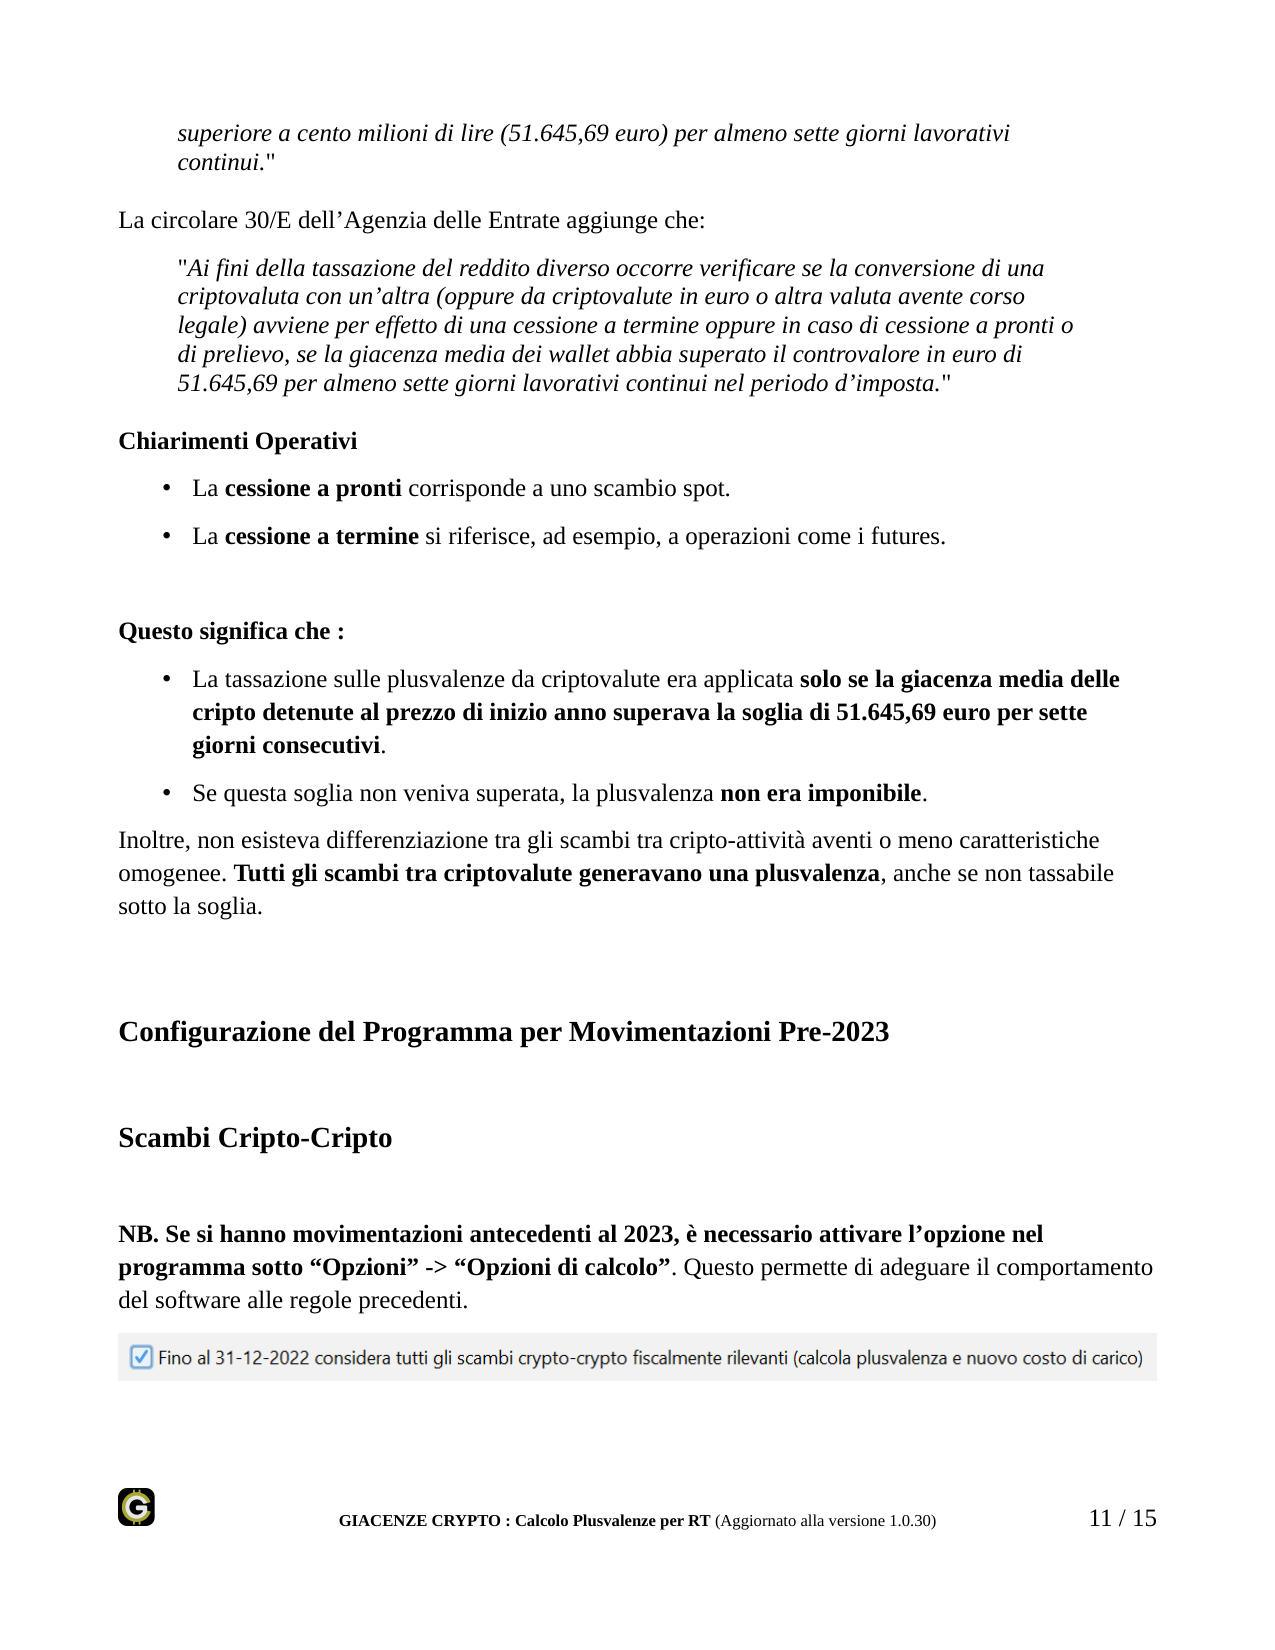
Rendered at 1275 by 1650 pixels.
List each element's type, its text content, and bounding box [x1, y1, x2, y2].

list Se questa soglia non veniva superata, la plusvalenza non era imponibile. [162, 778, 1157, 806]
text "Ai fini della tassazione del reddito diverso occorre verificare se la conversione di una criptovaluta con un’altra (oppure da criptovalute in euro o altra valuta avente corso legale) avviene per effetto di una cessione a termine oppure in caso di cessione a pronti o di prelievo, se la giacenza media dei wallet abbia superato il controvalore in euro di 51.645,69 per almeno sette giorni lavorativi continui nel periodo d’imposta." [177, 253, 1098, 396]
picture [118, 1488, 155, 1526]
text Chiarimenti Operativi [118, 426, 1157, 455]
text NB. Se si hanno movimentazioni antecedenti al 2023, è necessario attivare l’opzione nel programma sotto “Opzioni” -> “Opzioni di calcolo”. Questo permette di adeguare il comportamento del software alle regole precedenti. [118, 1219, 1157, 1314]
list La cessione a pronti corrisponde a uno scambio spot. [162, 473, 1157, 502]
text Questo significa che : [118, 616, 1157, 645]
subtitle Scambi Cripto-Cripto [118, 1120, 1157, 1154]
subtitle Configurazione del Programma per Movimentazioni Pre-2023 [118, 1014, 1157, 1048]
text superiore a cento milioni di lire (51.645,69 euro) per almeno sette giorni lavorativi continui." [177, 118, 1098, 176]
text La circolare 30/E dell’Agenzia delle Entrate aggiunge che: [118, 205, 1157, 234]
text Inoltre, non esisteva differenziazione tra gli scambi tra cripto-attività aventi o meno caratteristiche omogenee. Tutti gli scambi tra criptovalute generavano una plusvalenza, anche se non tassabile sotto la soglia. [118, 825, 1157, 920]
list La cessione a termine si riferisce, ad esempio, a operazioni come i futures. [162, 521, 1157, 550]
list La tassazione sulle plusvalenze da criptovalute era applicata solo se la giacenza media delle cripto detenute al prezzo di inizio anno superava la soglia di 51.645,69 euro per sette giorni consecutivi. [162, 664, 1157, 759]
picture [118, 1333, 1157, 1381]
